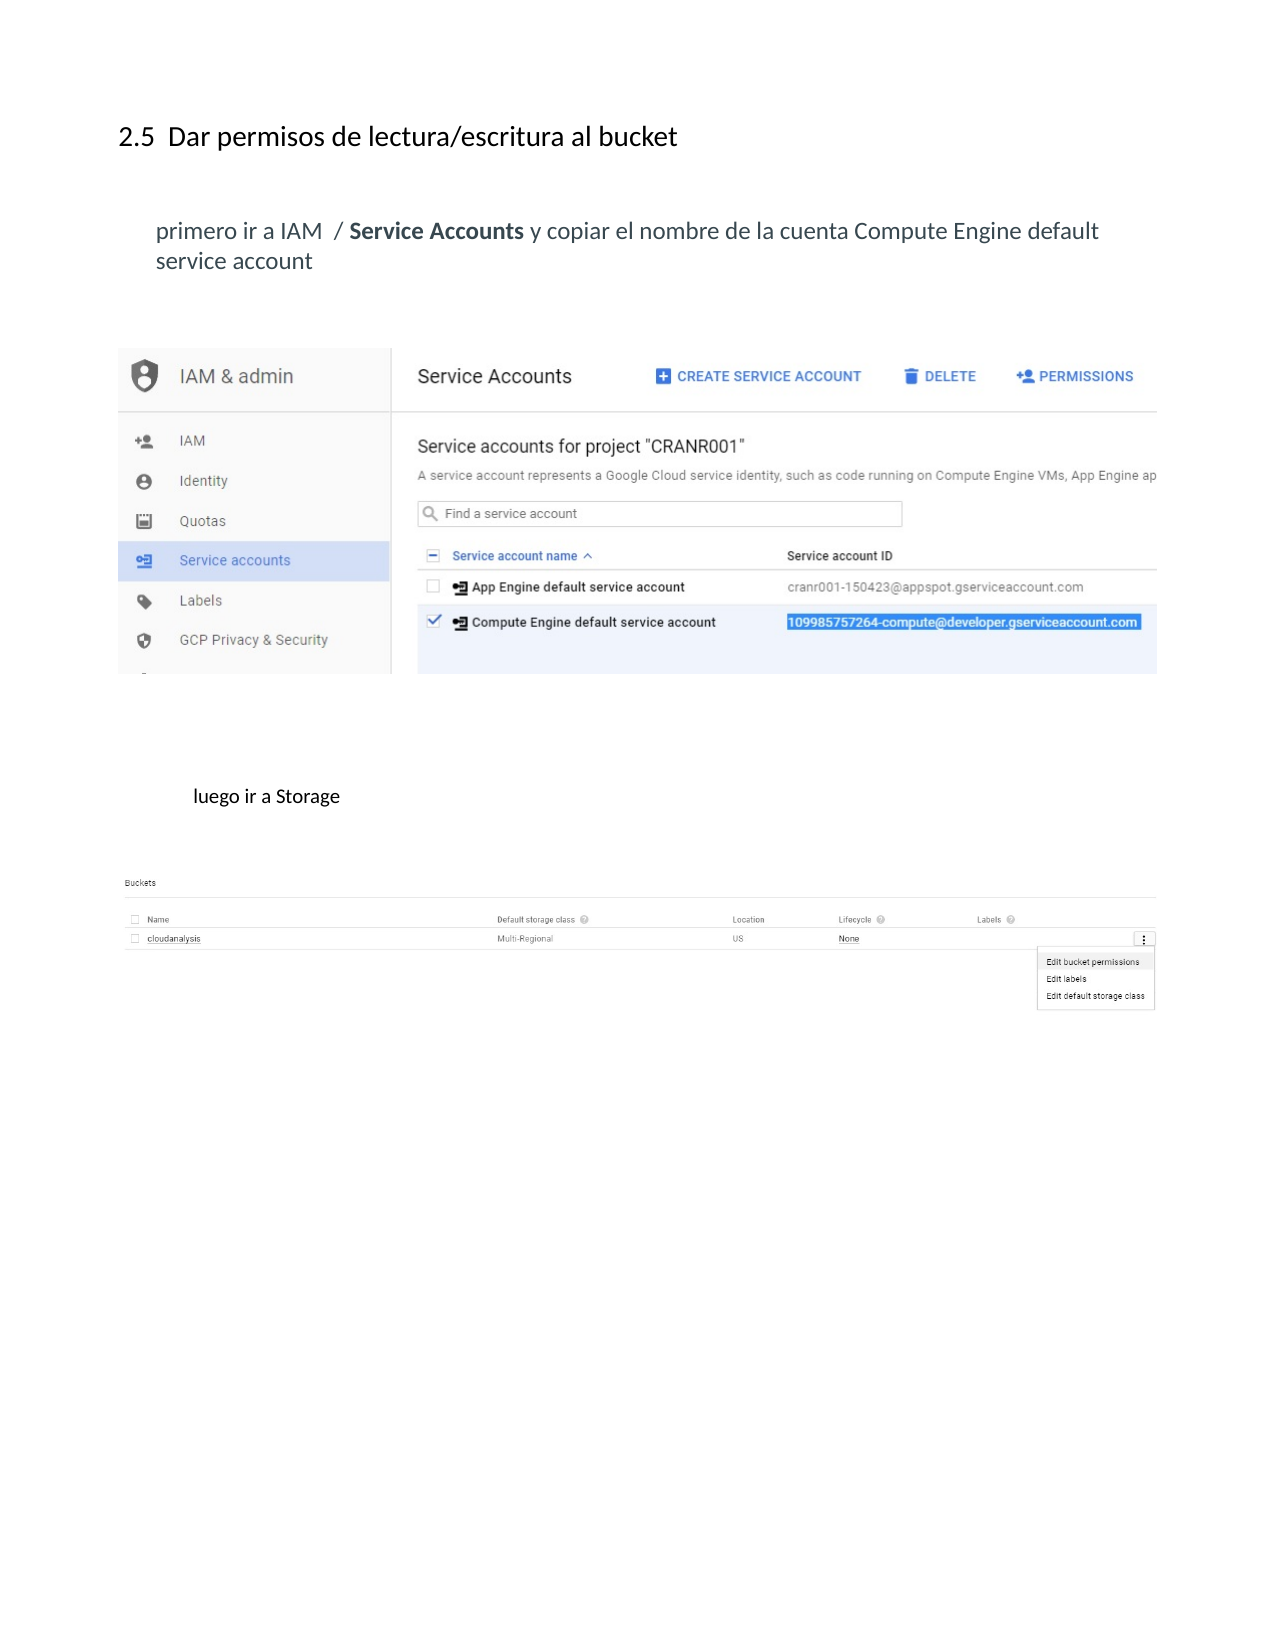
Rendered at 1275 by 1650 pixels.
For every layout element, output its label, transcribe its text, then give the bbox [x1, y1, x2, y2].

list primero ir a IAM / Service Accounts y copiar el nombre de la cuenta Compute Engine default service account [118, 215, 1157, 276]
list luego ir a Storage [156, 775, 1157, 811]
picture [118, 348, 1157, 674]
picture [118, 879, 1157, 1026]
text 2.5 Dar permisos de lectura/escritura al bucket [118, 118, 1157, 154]
